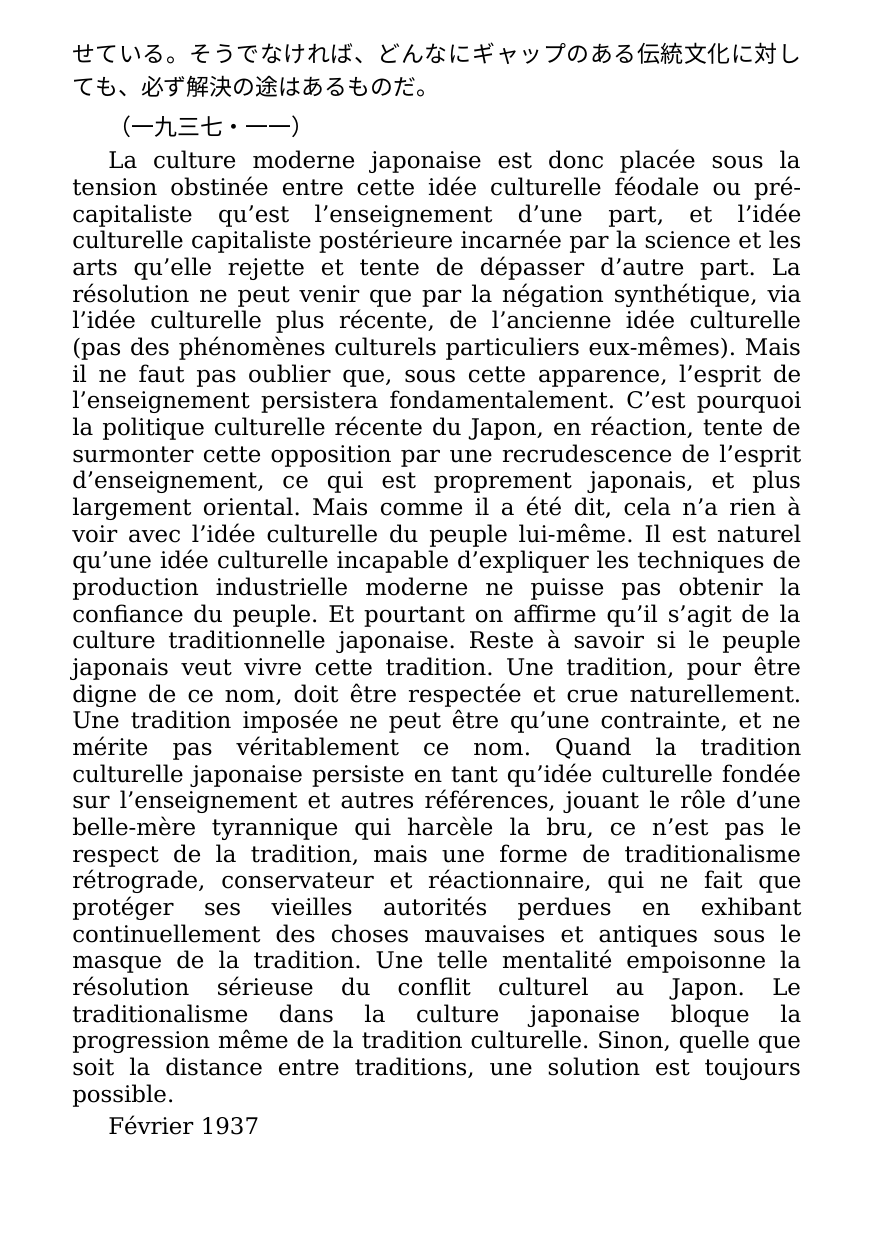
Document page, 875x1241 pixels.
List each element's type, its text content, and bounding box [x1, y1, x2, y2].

text La culture moderne japonaise est donc placée sous la tension obstinée entre cette idée culturelle féodale ou pré-capitaliste qu’est l’enseignement d’une part, et l’idée culturelle capitaliste postérieure incarnée par la science et les arts qu’elle rejette et tente de dépasser d’autre part. La résolution ne peut venir que par la négation synthétique, via l’idée culturelle plus récente, de l’ancienne idée culturelle (pas des phénomènes culturels particuliers eux-mêmes). Mais il ne faut pas oublier que, sous cette apparence, l’esprit de l’enseignement persistera fondamentalement. C’est pourquoi la politique culturelle récente du Japon, en réaction, tente de surmonter cette opposition par une recrudescence de l’esprit d’enseignement, ce qui est proprement japonais, et plus largement oriental. Mais comme il a été dit, cela n’a rien à voir avec l’idée culturelle du peuple lui-même. Il est naturel qu’une idée culturelle incapable d’expliquer les techniques de production industrielle moderne ne puisse pas obtenir la confiance du peuple. Et pourtant on affirme qu’il s’agit de la culture traditionnelle japonaise. Reste à savoir si le peuple japonais veut vivre cette tradition. Une tradition, pour être digne de ce nom, doit être respectée et crue naturellement. Une tradition imposée ne peut être qu’une contrainte, et ne mérite pas véritablement ce nom. Quand la tradition culturelle japonaise persiste en tant qu’idée culturelle fondée sur l’enseignement et autres références, jouant le rôle d’une belle-mère tyrannique qui harcèle la bru, ce n’est pas le respect de la tradition, mais une forme de traditionalisme rétrograde, conservateur et réactionnaire, qui ne fait que protéger ses vieilles autorités perdues en exhibant continuellement des choses mauvaises et antiques sous le masque de la tradition. Une telle mentalité empoisonne la résolution sérieuse du conflit culturel au Japon. Le traditionalisme dans la culture japonaise bloque la progression même de la tradition culturelle. Sinon, quelle que soit la distance entre traditions, une solution est toujours possible. [72, 148, 802, 1108]
text せている。そうでなければ、どんなにギャップのある伝統文化に対しても、必ず解決の途はあるものだ。 [72, 36, 802, 102]
text Février 1937 [72, 1113, 802, 1140]
text （一九三七・一一） [72, 108, 802, 142]
